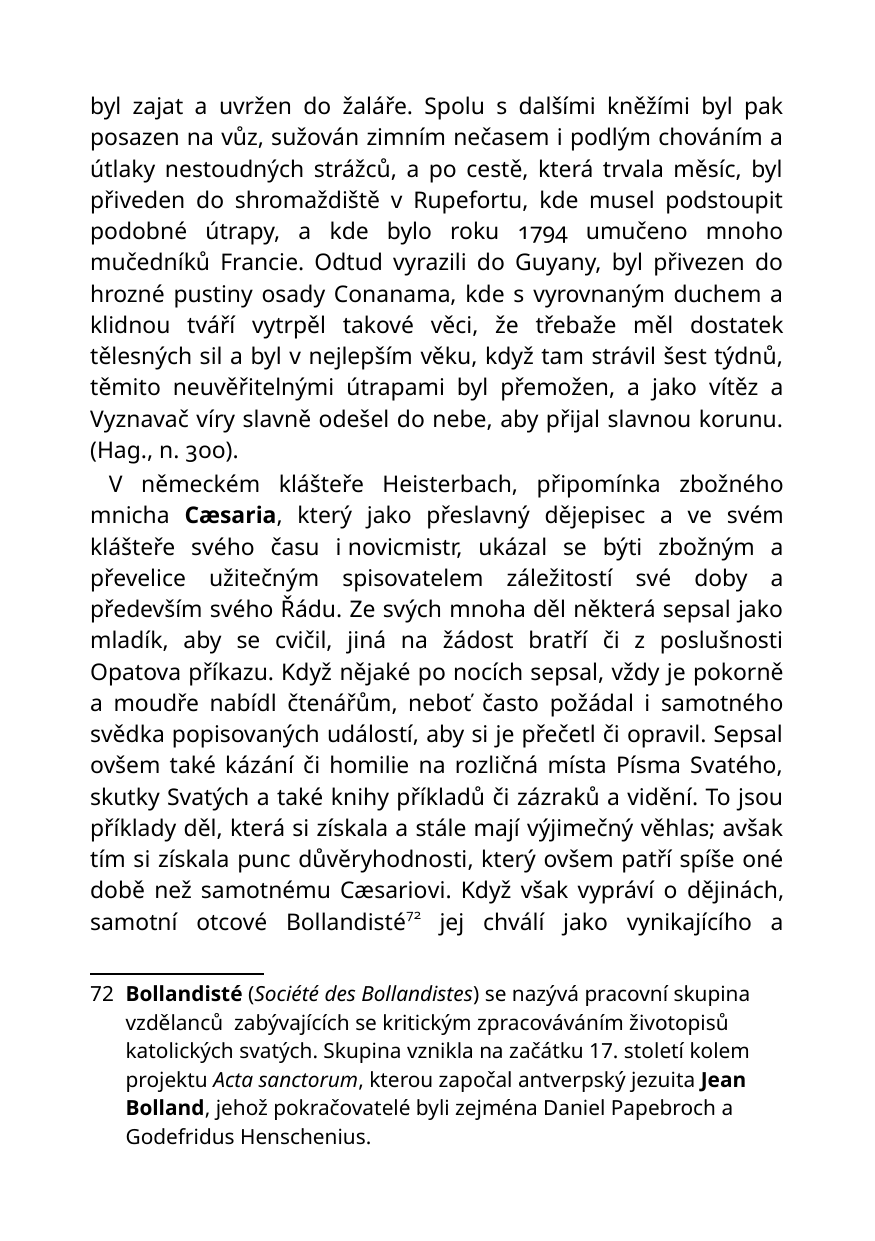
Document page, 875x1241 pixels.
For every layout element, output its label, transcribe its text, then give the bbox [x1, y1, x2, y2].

text byl zajat a uvržen do žaláře. Spolu s dalšími kněžími byl pak posazen na vůz, sužován zimním nečasem i podlým chováním a útlaky nestoudných strážců, a po cestě, která trvala měsíc, byl přiveden do shromaždiště v Rupefortu, kde musel podstoupit podobné útrapy, a kde bylo roku 1794 umučeno mnoho mučedníků Francie. Odtud vyrazili do Guyany, byl přivezen do hrozné pustiny osady Conanama, kde s vyrovnaným duchem a klidnou tváří vytrpěl takové věci, že třebaže měl dostatek tělesných sil a byl v nejlepším věku, když tam strávil šest týdnů, těmito neuvěřitelnými útrapami byl přemožen, a jako vítěz a Vyznavač víry slavně odešel do nebe, aby přijal slavnou korunu. (Hag., n. 3oo). [90, 90, 784, 465]
text V německém klášteře Heisterbach, připomínka zbožného mnicha Cæsaria, který jako přeslavný dějepisec a ve svém klášteře svého času i novicmistr, ukázal se býti zbožným a převelice užitečným spisovatelem záležitostí své doby a především svého Řádu. Ze svých mnoha děl některá sepsal jako mladík, aby se cvičil, jiná na žádost bratří či z poslušnosti Opatova příkazu. Když nějaké po nocích sepsal, vždy je pokorně a moudře nabídl čtenářům, neboť často požádal i samotného svědka popisovaných událostí, aby si je přečetl či opravil. Sepsal ovšem také kázání či homilie na rozličná místa Písma Svatého, skutky Svatých a také knihy příkladů či zázraků a vidění. To jsou příklady děl, která si získala a stále mají výjimečný věhlas; avšak tím si získala punc důvěryhodnosti, který ovšem patří spíše oné době než samotnému Cæsariovi. Když však vypráví o dějinách, samotní otcové Bollandisté jej chválí jako vynikajícího a [90, 468, 784, 937]
text Bollandisté (Société des Bollandistes) se nazývá pracovní skupina vzdělanců zabývajících se kritickým zpracováváním životopisů katolických svatých. Skupina vznikla na začátku 17. století kolem projektu Acta sanctorum, kterou započal antverpský jezuita Jean Bolland, jehož pokračovatelé byli zejména Daniel Papebroch a Godefridus Henschenius. [90, 979, 784, 1150]
